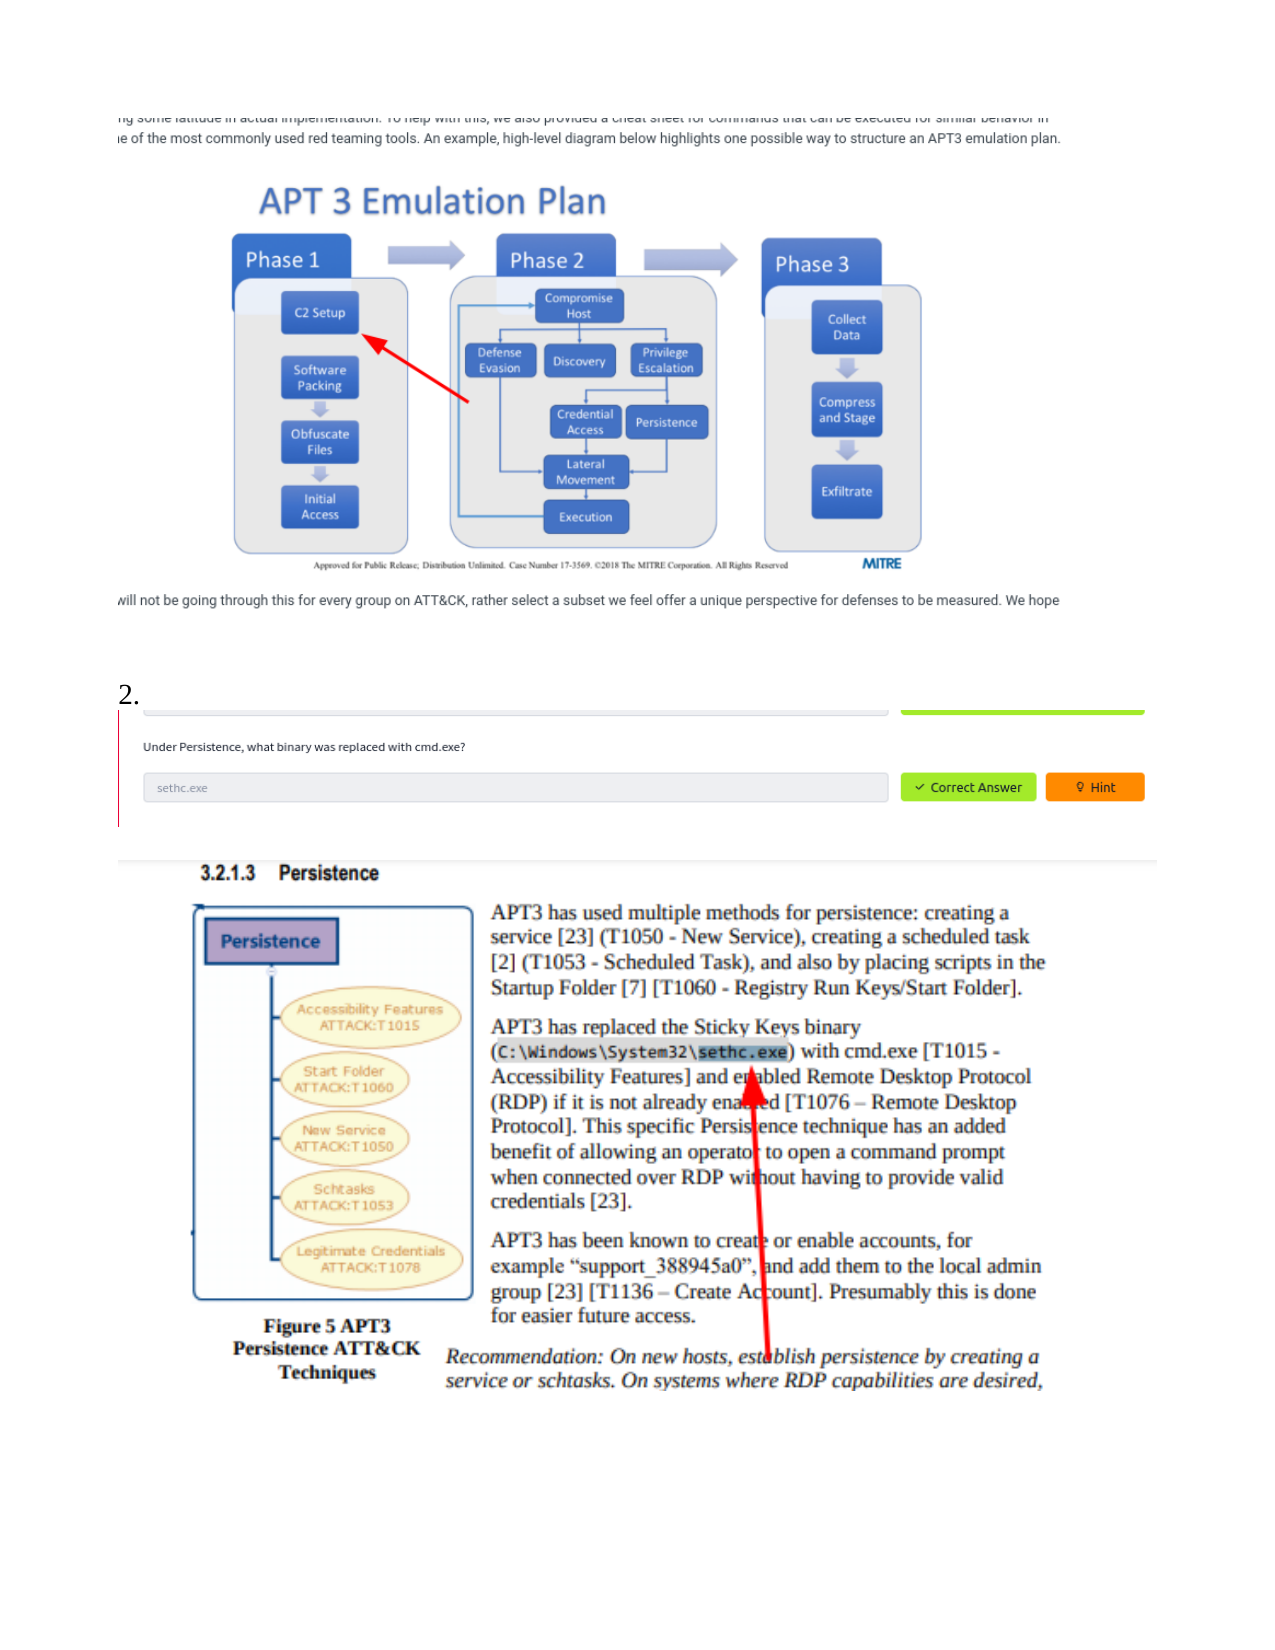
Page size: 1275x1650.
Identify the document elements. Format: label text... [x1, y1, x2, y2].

picture [118, 860, 1157, 1391]
picture [118, 118, 1157, 615]
picture [118, 710, 1157, 827]
text 2. [118, 677, 1157, 710]
